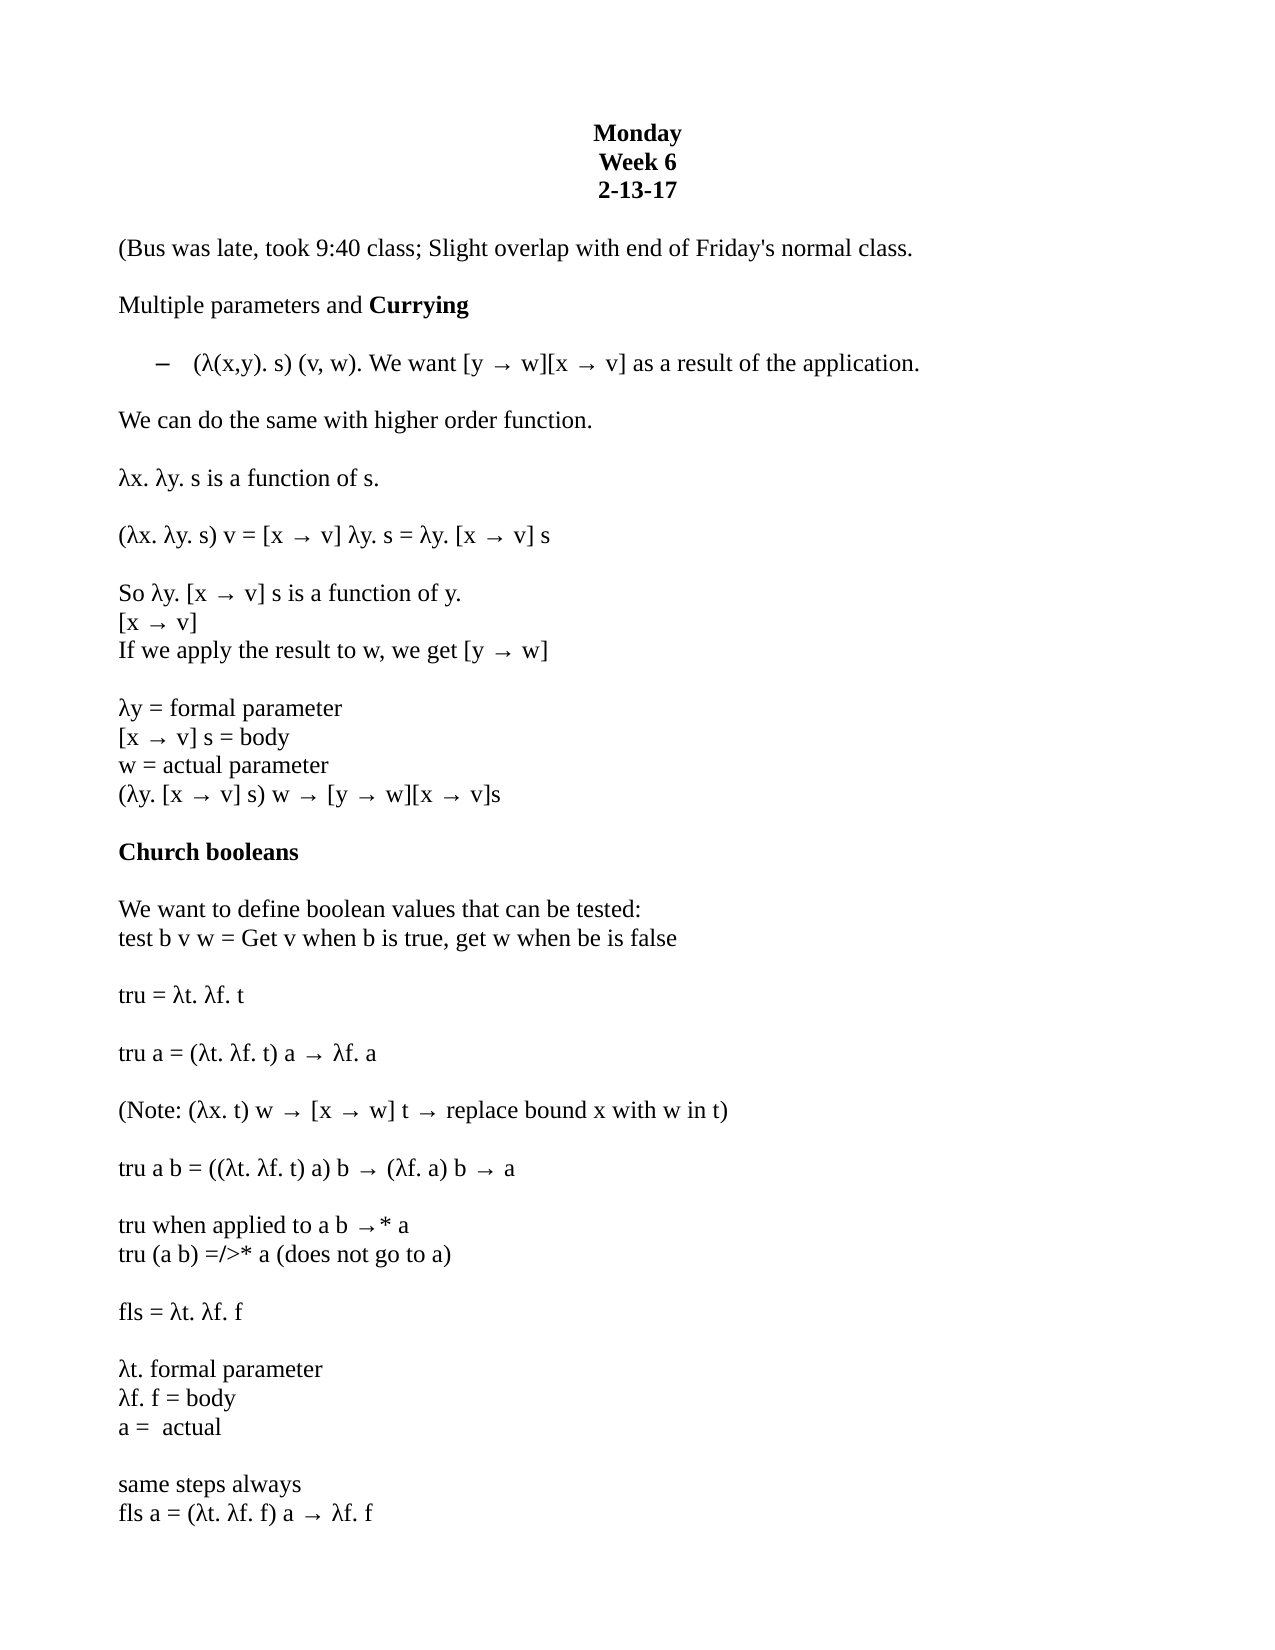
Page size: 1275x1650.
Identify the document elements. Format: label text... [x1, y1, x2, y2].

text (Bus was late, took 9:40 class; Slight overlap with end of Friday's normal class. [118, 233, 1157, 262]
text 2-13-17 [118, 176, 1157, 204]
text tru (a b) =/>* a (does not go to a) [118, 1239, 1157, 1268]
text fls = λt. λf. f [118, 1297, 1157, 1326]
text We want to define boolean values that can be tested: [118, 894, 1157, 923]
text λy = formal parameter [118, 693, 1157, 722]
text Monday [118, 118, 1157, 147]
text λx. λy. s is a function of s. [118, 463, 1157, 492]
text test b v w = Get v when b is true, get w when be is false [118, 923, 1157, 952]
text Week 6 [118, 147, 1157, 176]
text a = actual [118, 1412, 1157, 1441]
text If we apply the result to w, we get [y → w] [118, 636, 1157, 664]
text [x → v] s = body [118, 722, 1157, 751]
text w = actual parameter [118, 751, 1157, 779]
text (λx. λy. s) v = [x → v] λy. s = λy. [x → v] s [118, 521, 1157, 549]
text tru when applied to a b →* a [118, 1211, 1157, 1239]
text (Note: (λx. t) w → [x → w] t → replace bound x with w in t) [118, 1096, 1157, 1124]
text (λy. [x → v] s) w → [y → w][x → v]s [118, 779, 1157, 808]
text We can do the same with higher order function. [118, 406, 1157, 434]
text So λy. [x → v] s is a function of y. [118, 578, 1157, 607]
text [x → v] [118, 607, 1157, 636]
text same steps always [118, 1469, 1157, 1498]
text tru a = (λt. λf. t) a → λf. a [118, 1038, 1157, 1067]
text tru = λt. λf. t [118, 981, 1157, 1009]
text Multiple parameters and Currying [118, 291, 1157, 319]
text tru a b = ((λt. λf. t) a) b → (λf. a) b → a [118, 1153, 1157, 1182]
text λt. formal parameter [118, 1354, 1157, 1383]
text fls a = (λt. λf. f) a → λf. f [118, 1498, 1157, 1527]
list (λ(x,y). s) (v, w). We want [y → w][x → v] as a result of the application. [156, 348, 1157, 377]
text λf. f = body [118, 1383, 1157, 1412]
text Church booleans [118, 837, 1157, 866]
